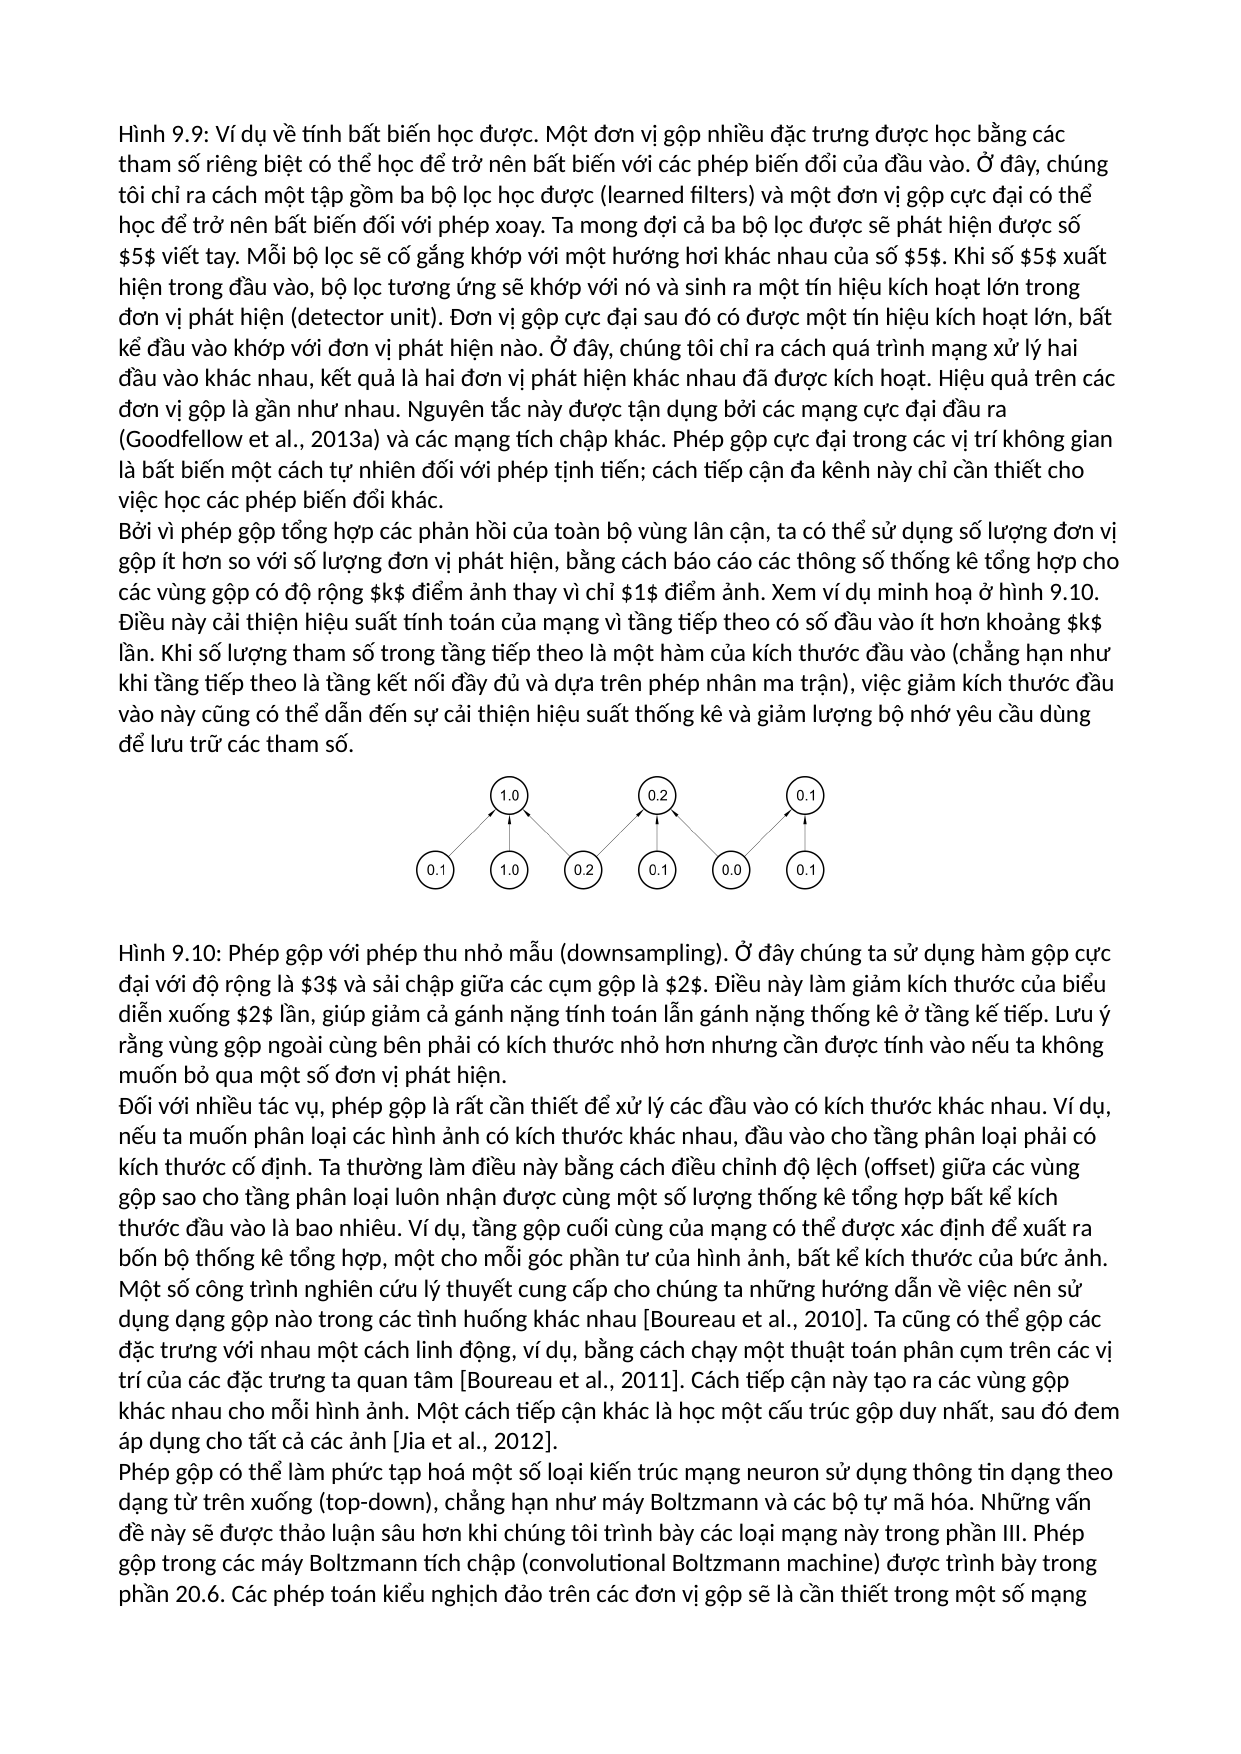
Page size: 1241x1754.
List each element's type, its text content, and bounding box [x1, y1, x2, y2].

text Bởi vì phép gộp tổng hợp các phản hồi của toàn bộ vùng lân cận, ta có thể sử dụng số lượng đơn vị gộp ít hơn so với số lượng đơn vị phát hiện, bằng cách báo cáo các thông số thống kê tổng hợp cho các vùng gộp có độ rộng $k$ điểm ảnh thay vì chỉ $1$ điểm ảnh. Xem ví dụ minh hoạ ở hình 9.10. Điều này cải thiện hiệu suất tính toán của mạng vì tầng tiếp theo có số đầu vào ít hơn khoảng $k$ lần. Khi số lượng tham số trong tầng tiếp theo là một hàm của kích thước đầu vào (chẳng hạn như khi tầng tiếp theo là tầng kết nối đầy đủ và dựa trên phép nhân ma trận), việc giảm kích thước đầu vào này cũng có thể dẫn đến sự cải thiện hiệu suất thống kê và giảm lượng bộ nhớ yêu cầu dùng để lưu trữ các tham số. [118, 515, 1122, 759]
text Hình 9.10: Phép gộp với phép thu nhỏ mẫu (downsampling). Ở đây chúng ta sử dụng hàm gộp cực đại với độ rộng là $3$ và sải chập giữa các cụm gộp là $2$. Điều này làm giảm kích thước của biểu diễn xuống $2$ lần, giúp giảm cả gánh nặng tính toán lẫn gánh nặng thống kê ở tầng kế tiếp. Lưu ý rằng vùng gộp ngoài cùng bên phải có kích thước nhỏ hơn nhưng cần được tính vào nếu ta không muốn bỏ qua một số đơn vị phát hiện. [118, 937, 1122, 1090]
text Phép gộp có thể làm phức tạp hoá một số loại kiến trúc mạng neuron sử dụng thông tin dạng theo dạng từ trên xuống (top-down), chẳng hạn như máy Boltzmann và các bộ tự mã hóa. Những vấn đề này sẽ được thảo luận sâu hơn khi chúng tôi trình bày các loại mạng này trong phần III. Phép gộp trong các máy Boltzmann tích chập (convolutional Boltzmann machine) được trình bày trong phần 20.6. Các phép toán kiểu nghịch đảo trên các đơn vị gộp sẽ là cần thiết trong một số mạng [118, 1456, 1122, 1609]
picture [127, 759, 1113, 907]
text Hình 9.9: Ví dụ về tính bất biến học được. Một đơn vị gộp nhiều đặc trưng được học bằng các tham số riêng biệt có thể học để trở nên bất biến với các phép biến đổi của đầu vào. Ở đây, chúng tôi chỉ ra cách một tập gồm ba bộ lọc học được (learned filters) và một đơn vị gộp cực đại có thể học để trở nên bất biến đối với phép xoay. Ta mong đợi cả ba bộ lọc được sẽ phát hiện được số $5$ viết tay. Mỗi bộ lọc sẽ cố gắng khớp với một hướng hơi khác nhau của số $5$. Khi số $5$ xuất hiện trong đầu vào, bộ lọc tương ứng sẽ khớp với nó và sinh ra một tín hiệu kích hoạt lớn trong đơn vị phát hiện (detector unit). Đơn vị gộp cực đại sau đó có được một tín hiệu kích hoạt lớn, bất kể đầu vào khớp với đơn vị phát hiện nào. Ở đây, chúng tôi chỉ ra cách quá trình mạng xử lý hai đầu vào khác nhau, kết quả là hai đơn vị phát hiện khác nhau đã được kích hoạt. Hiệu quả trên các đơn vị gộp là gần như nhau. Nguyên tắc này được tận dụng bởi các mạng cực đại đầu ra (Goodfellow et al., 2013a) và các mạng tích chập khác. Phép gộp cực đại trong các vị trí không gian là bất biến một cách tự nhiên đối với phép tịnh tiến; cách tiếp cận đa kênh này chỉ cần thiết cho việc học các phép biến đổi khác. [118, 118, 1122, 515]
text Một số công trình nghiên cứu lý thuyết cung cấp cho chúng ta những hướng dẫn về việc nên sử dụng dạng gộp nào trong các tình huống khác nhau [Boureau et al., 2010]. Ta cũng có thể gộp các đặc trưng với nhau một cách linh động, ví dụ, bằng cách chạy một thuật toán phân cụm trên các vị trí của các đặc trưng ta quan tâm [Boureau et al., 2011]. Cách tiếp cận này tạo ra các vùng gộp khác nhau cho mỗi hình ảnh. Một cách tiếp cận khác là học một cấu trúc gộp duy nhất, sau đó đem áp dụng cho tất cả các ảnh [Jia et al., 2012]. [118, 1273, 1122, 1456]
text Đối với nhiều tác vụ, phép gộp là rất cần thiết để xử lý các đầu vào có kích thước khác nhau. Ví dụ, nếu ta muốn phân loại các hình ảnh có kích thước khác nhau, đầu vào cho tầng phân loại phải có kích thước cố định. Ta thường làm điều này bằng cách điều chỉnh độ lệch (offset) giữa các vùng gộp sao cho tầng phân loại luôn nhận được cùng một số lượng thống kê tổng hợp bất kể kích thước đầu vào là bao nhiêu. Ví dụ, tầng gộp cuối cùng của mạng có thể được xác định để xuất ra bốn bộ thống kê tổng hợp, một cho mỗi góc phần tư của hình ảnh, bất kể kích thước của bức ảnh. [118, 1090, 1122, 1273]
